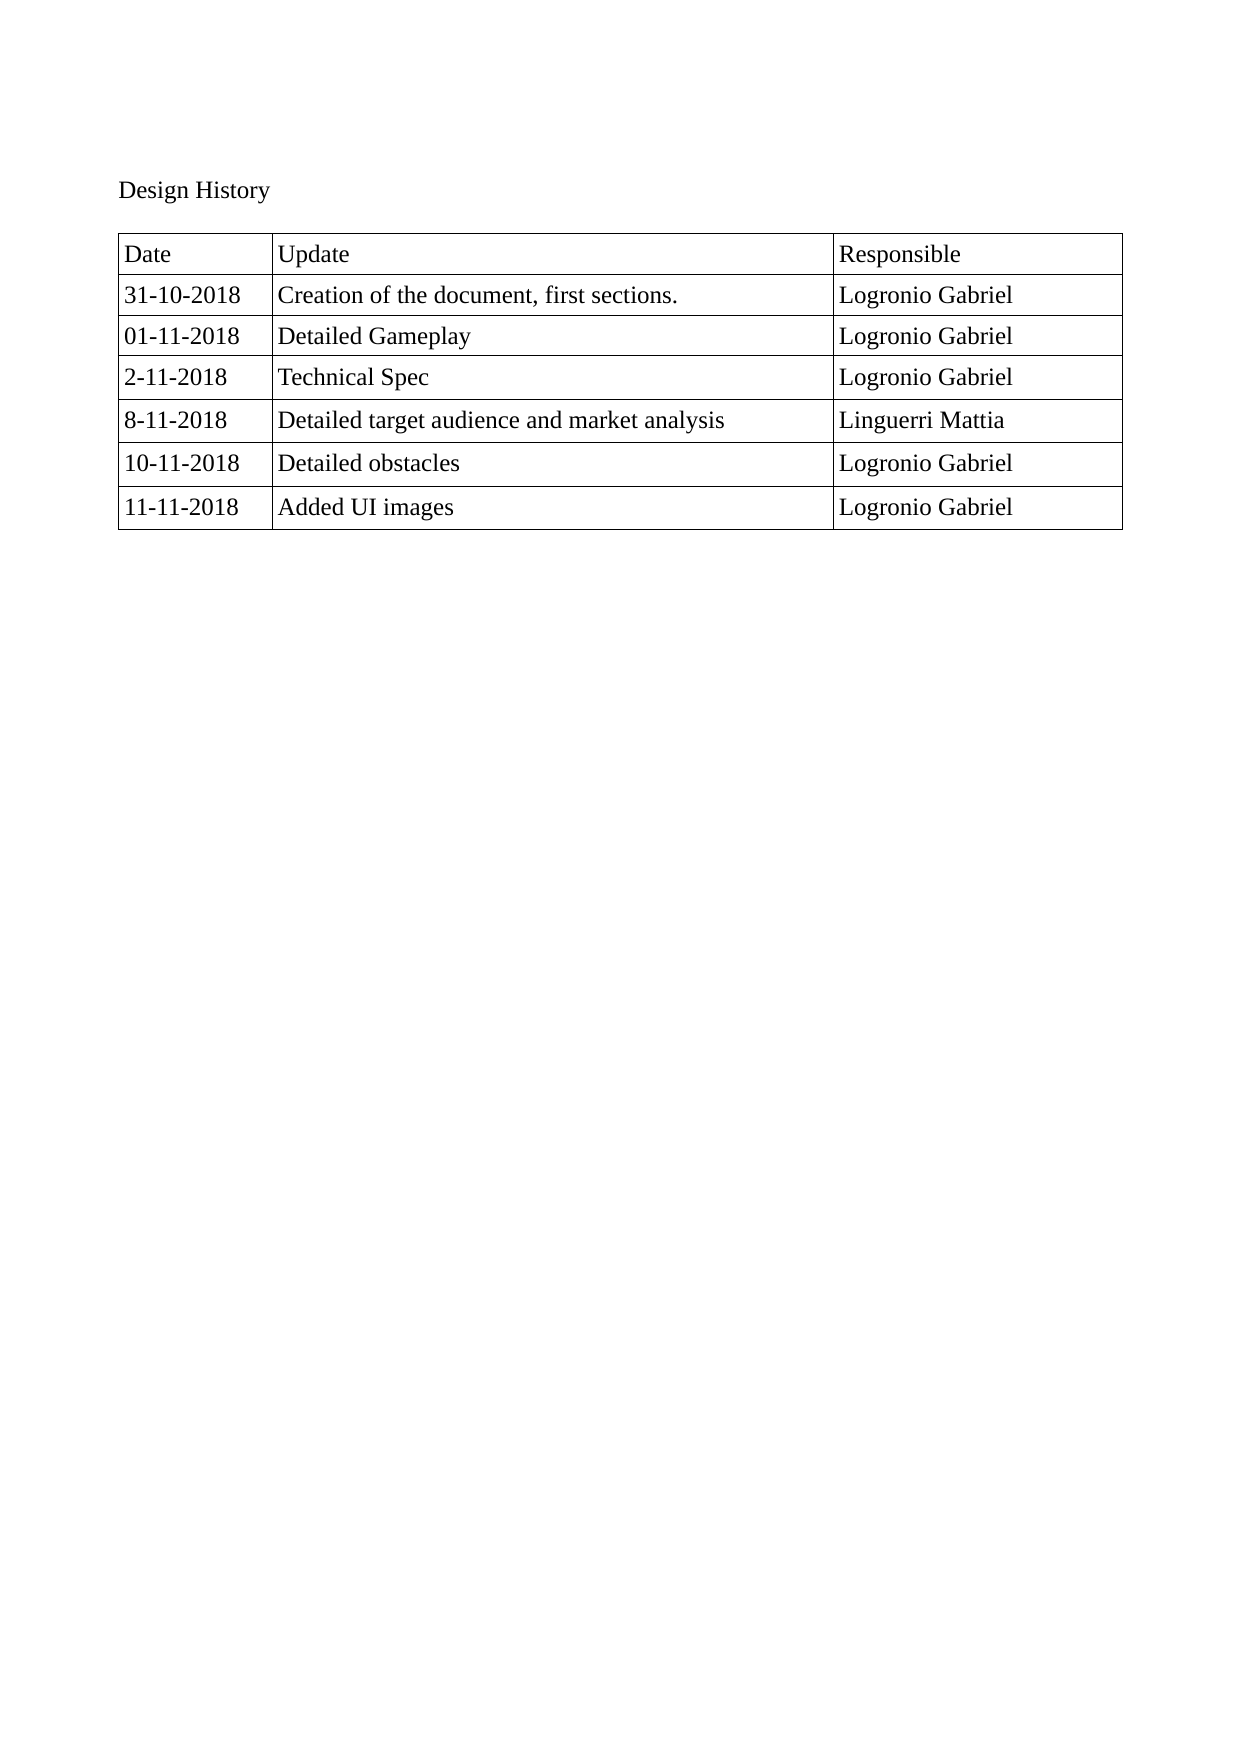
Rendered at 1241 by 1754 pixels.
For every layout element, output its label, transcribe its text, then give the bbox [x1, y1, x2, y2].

table_header Date [119, 234, 272, 274]
table_cell Logronio Gabriel [834, 487, 1122, 529]
table_header Update [273, 234, 833, 274]
table_cell Linguerri Mattia [834, 400, 1122, 442]
table_cell 01-11-2018 [119, 316, 272, 355]
table_cell Detailed target audience and market analysis [273, 400, 833, 442]
table_cell Logronio Gabriel [834, 275, 1122, 314]
table_cell 10-11-2018 [119, 443, 272, 486]
table_cell Logronio Gabriel [834, 443, 1122, 486]
table_cell Detailed Gameplay [273, 316, 833, 355]
table_cell Logronio Gabriel [834, 316, 1122, 355]
table_header Responsible [834, 234, 1122, 274]
table_cell 8-11-2018 [119, 400, 272, 442]
table_cell 31-10-2018 [119, 275, 272, 314]
table_cell Logronio Gabriel [834, 356, 1122, 399]
table_cell Creation of the document, first sections. [273, 275, 833, 314]
table_cell 2-11-2018 [119, 356, 272, 399]
table_cell Detailed obstacles [273, 443, 833, 486]
table_cell Technical Spec [273, 356, 833, 399]
table_cell Added UI images [273, 487, 833, 529]
text Design History [118, 176, 1122, 204]
table_cell 11-11-2018 [119, 487, 272, 529]
